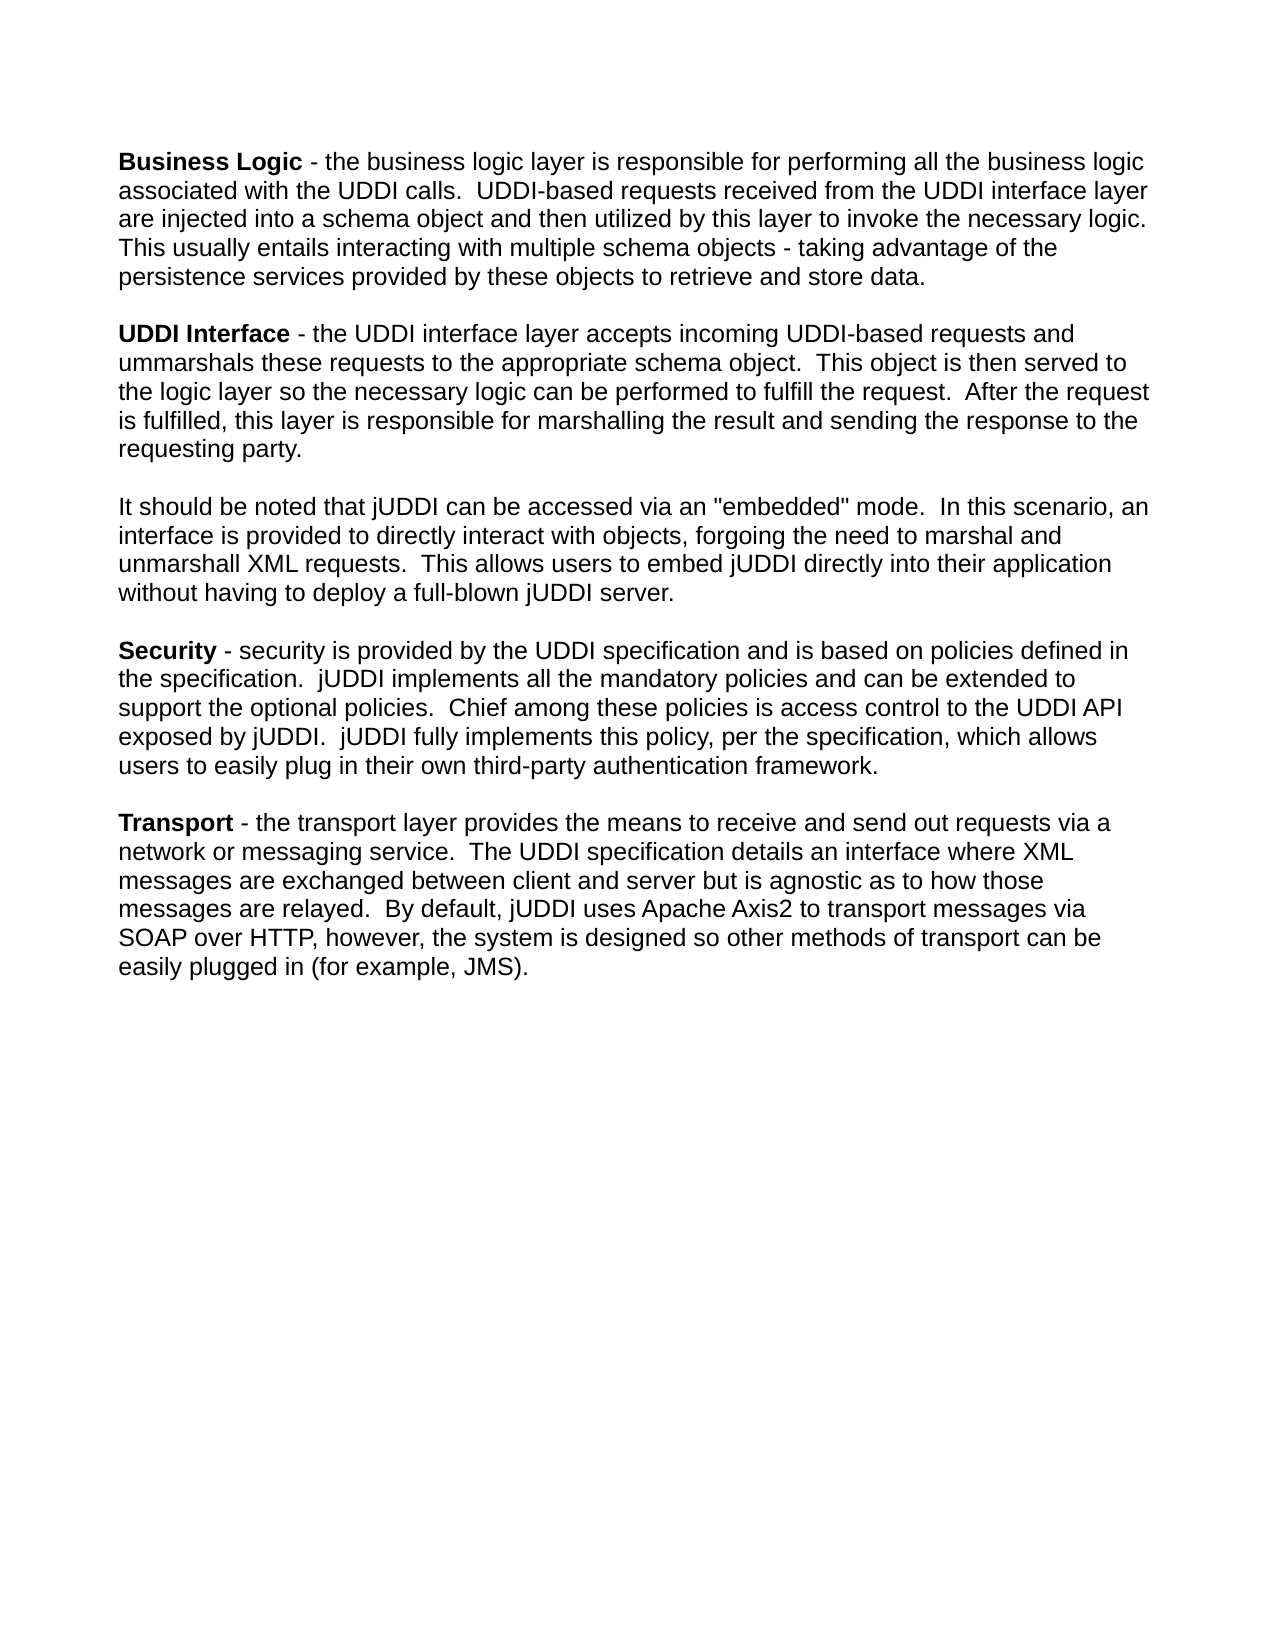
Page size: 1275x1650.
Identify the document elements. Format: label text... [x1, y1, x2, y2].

text Business Logic - the business logic layer is responsible for performing all the business logic associated with the UDDI calls. UDDI-based requests received from the UDDI interface layer are injected into a schema object and then utilized by this layer to invoke the necessary logic. This usually entails interacting with multiple schema objects - taking advantage of the persistence services provided by these objects to retrieve and store data. [118, 147, 1157, 291]
text Security - security is provided by the UDDI specification and is based on policies defined in the specification. jUDDI implements all the mandatory policies and can be extended to support the optional policies. Chief among these policies is access control to the UDDI API exposed by jUDDI. jUDDI fully implements this policy, per the specification, which allows users to easily plug in their own third-party authentication framework. [118, 636, 1157, 779]
text UDDI Interface - the UDDI interface layer accepts incoming UDDI-based requests and ummarshals these requests to the appropriate schema object. This object is then served to the logic layer so the necessary logic can be performed to fulfill the request. After the request is fulfilled, this layer is responsible for marshalling the result and sending the response to the requesting party. [118, 319, 1157, 463]
text Transport - the transport layer provides the means to receive and send out requests via a network or messaging service. The UDDI specification details an interface where XML messages are exchanged between client and server but is agnostic as to how those messages are relayed. By default, jUDDI uses Apache Axis2 to transport messages via SOAP over HTTP, however, the system is designed so other methods of transport can be easily plugged in (for example, JMS). [118, 808, 1157, 981]
text It should be noted that jUDDI can be accessed via an "embedded" mode. In this scenario, an interface is provided to directly interact with objects, forgoing the need to marshal and unmarshall XML requests. This allows users to embed jUDDI directly into their application without having to deploy a full-blown jUDDI server. [118, 492, 1157, 607]
